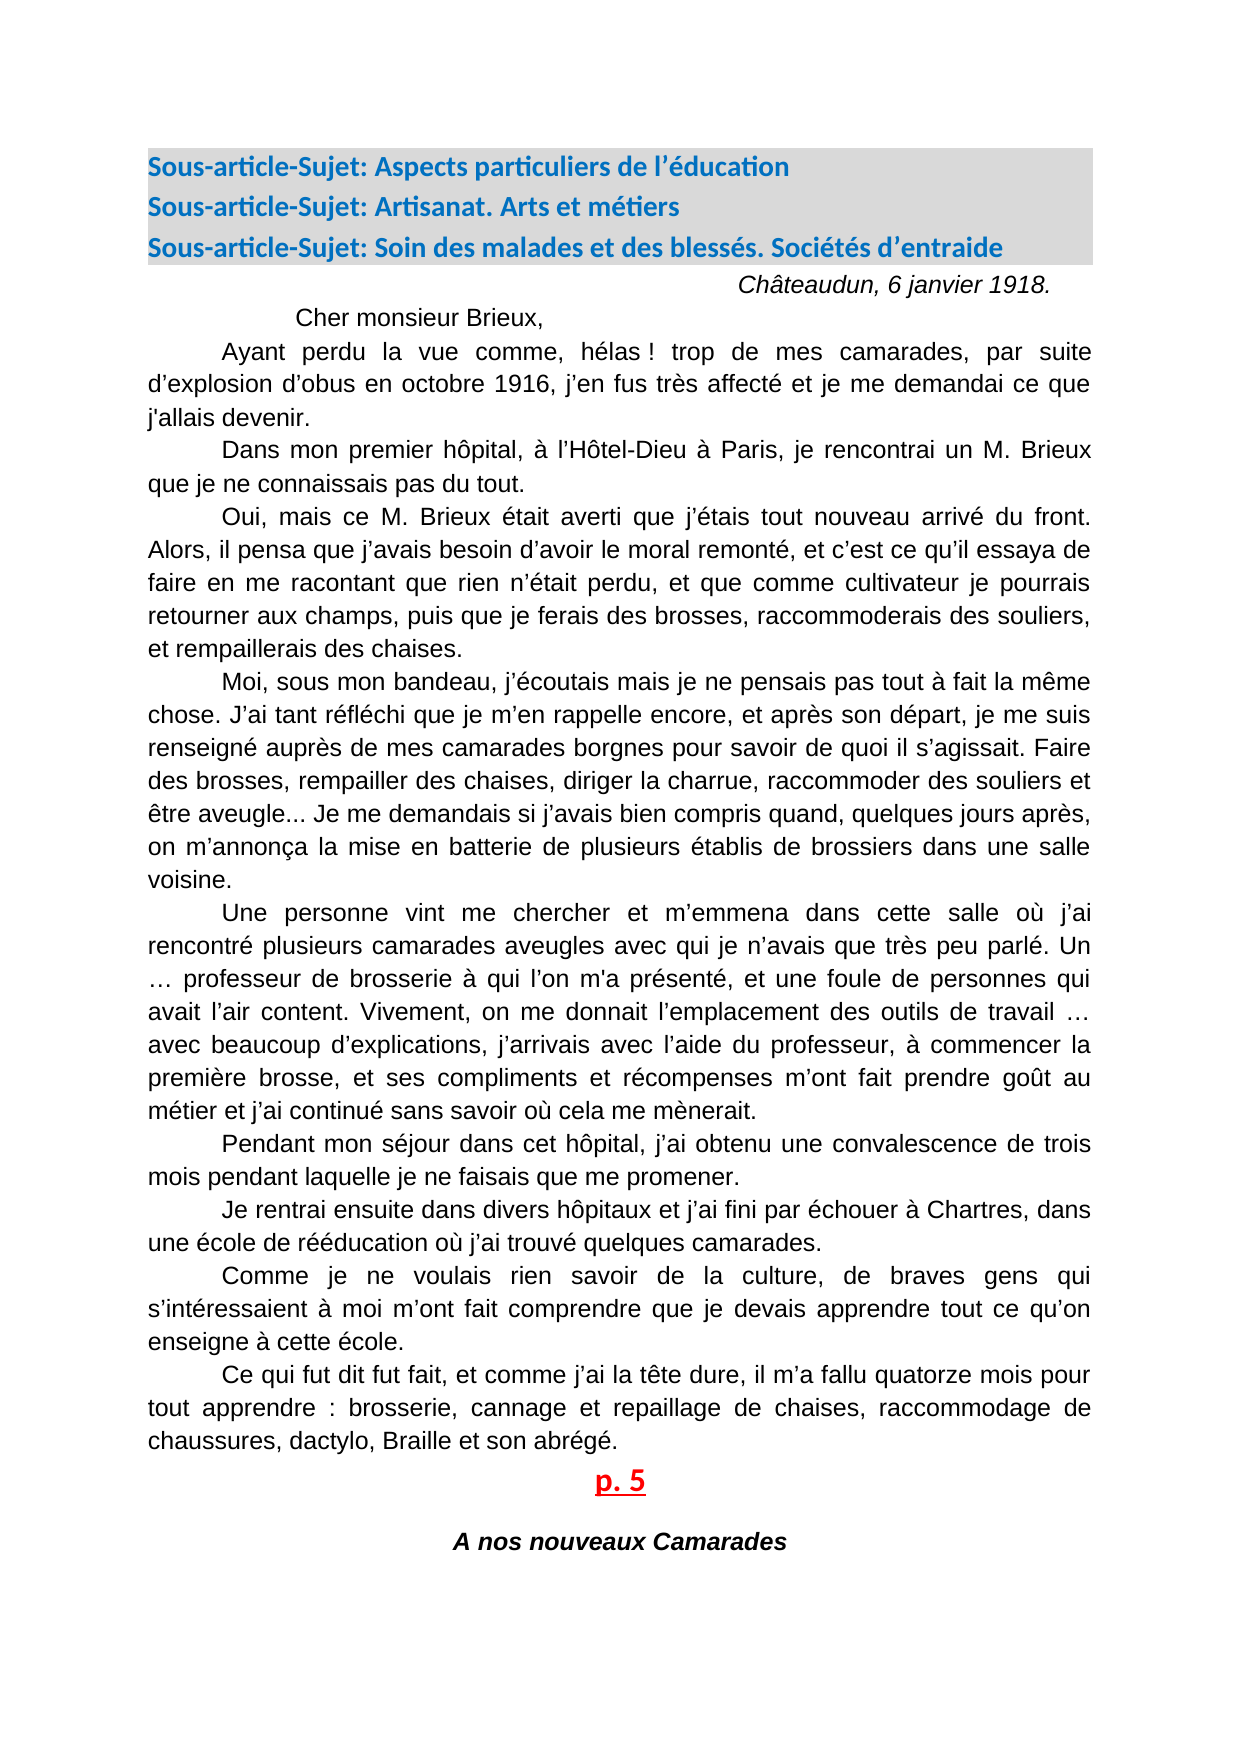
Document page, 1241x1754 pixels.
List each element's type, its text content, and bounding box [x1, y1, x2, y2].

text Sous-article-Sujet: Soin des malades et des blessés. Sociétés d’entraide [148, 229, 1093, 265]
text Pendant mon séjour dans cet hôpital, j’ai obtenu une convalescence de trois mois pendant laquelle je ne faisais que me promener. [148, 1129, 1093, 1191]
text Moi, sous mon bandeau, j’écoutais mais je ne pensais pas tout à fait la même chose. J’ai tant réfléchi que je m’en rappelle encore, et après son départ, je me suis renseigné auprès de mes camarades borgnes pour savoir de quoi il s’agissait. Faire des brosses, rempailler des chaises, diriger la charrue, raccommoder des souliers et être aveugle... Je me demandais si j’avais bien compris quand, quelques jours après, on m’annonça la mise en batterie de plusieurs établis de brossiers dans une salle voisine. [148, 667, 1093, 893]
text p. 5 [148, 1459, 1093, 1500]
text A nos nouveaux Camarades [148, 1527, 1093, 1556]
text Une personne vint me chercher et m’emmena dans cette salle où j’ai rencontré plusieurs camarades aveugles avec qui je n’avais que très peu parlé. Un … professeur de brosserie à qui l’on m'a présenté, et une foule de personnes qui avait l’air content. Vivement, on me donnait l’emplacement des outils de travail … avec beaucoup d’explications, j’arrivais avec l’aide du professeur, à commencer la première brosse, et ses compliments et récompenses m’ont fait prendre goût au métier et j’ai continué sans savoir où cela me mènerait. [148, 898, 1093, 1125]
text Sous-article-Sujet: Artisanat. Arts et métiers [148, 188, 1093, 224]
text Oui, mais ce M. Brieux était averti que j’étais tout nouveau arrivé du front. Alors, il pensa que j’avais besoin d’avoir le moral remonté, et c’est ce qu’il essaya de faire en me racontant que rien n’était perdu, et que comme cultivateur je pourrais retourner aux champs, puis que je ferais des brosses, raccommoderais des souliers, et rempaillerais des chaises. [148, 502, 1093, 662]
text Je rentrai ensuite dans divers hôpitaux et j’ai fini par échouer à Chartres, dans une école de rééducation où j’ai trouvé quelques camarades. [148, 1195, 1093, 1257]
text Ce qui fut dit fut fait, et comme j’ai la tête dure, il m’a fallu quatorze mois pour tout apprendre : brosserie, cannage et repaillage de chaises, raccommodage de chaussures, dactylo, Braille et son abrégé. [148, 1360, 1093, 1455]
text Châteaudun, 6 janvier 1918. [664, 270, 1093, 299]
text Comme je ne voulais rien savoir de la culture, de braves gens qui s’intéressaient à moi m’ont fait comprendre que je devais apprendre tout ce qu’on enseigne à cette école. [148, 1261, 1093, 1356]
text Sous-article-Sujet: Aspects particuliers de l’éducation [148, 148, 1093, 183]
text Dans mon premier hôpital, à l’Hôtel-Dieu à Paris, je rencontrai un M. Brieux que je ne connaissais pas du tout. [148, 436, 1093, 497]
text Ayant perdu la vue comme, hélas ! trop de mes camarades, par suite d’explosion d’obus en octobre 1916, j’en fus très affecté et je me demandai ce que j'allais devenir. [148, 336, 1093, 431]
text Cher monsieur Brieux, [221, 303, 1093, 332]
